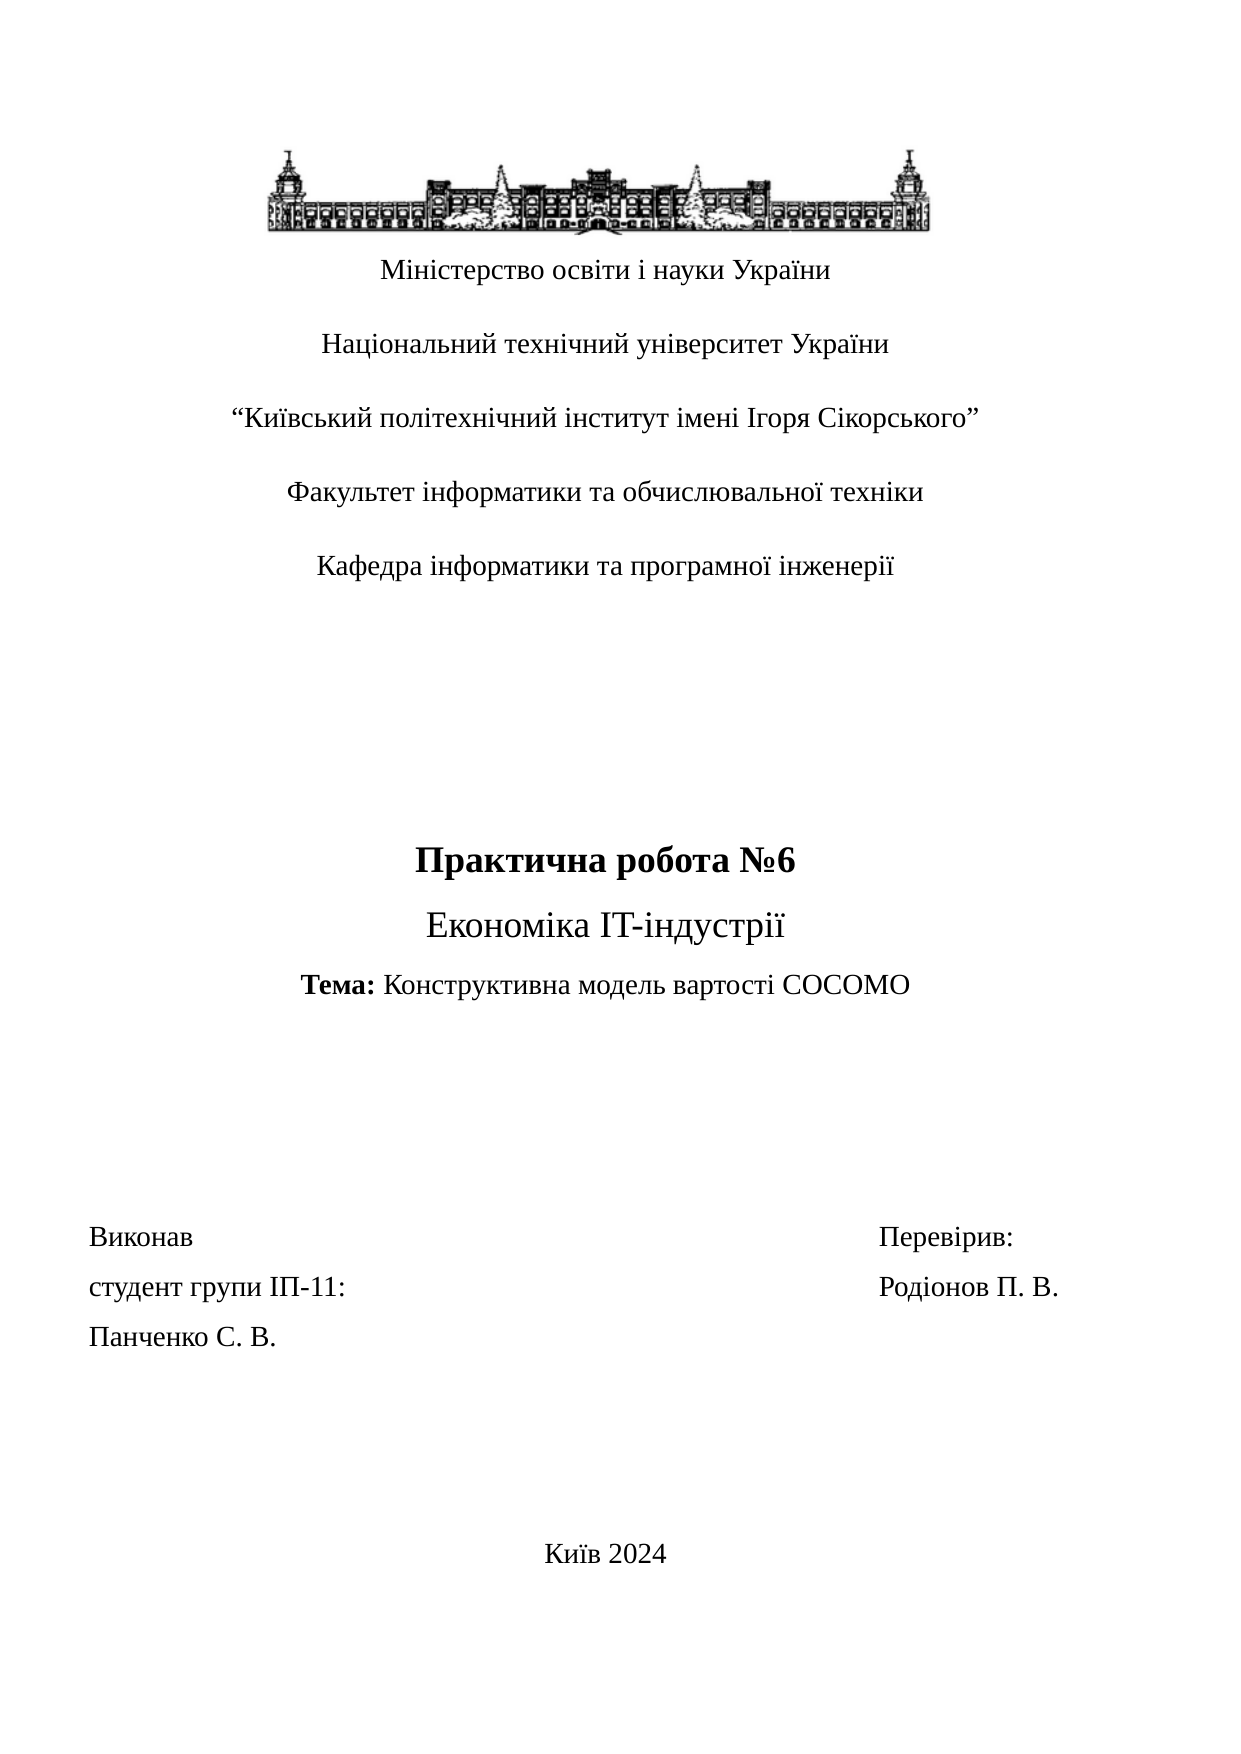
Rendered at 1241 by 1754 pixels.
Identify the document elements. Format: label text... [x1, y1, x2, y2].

text Кафедра інформатики та програмної інженерії [88, 548, 1122, 582]
text “Київський політехнічний інститут імені Ігоря Сікорського” [88, 400, 1122, 434]
text Виконав Перевірив: [88, 1219, 1122, 1252]
text студент групи ІП-11: Родіонов П. В. [88, 1269, 1122, 1303]
text Міністерство освіти і науки України [88, 252, 1122, 286]
text Київ 2024 [88, 1536, 1122, 1569]
text Тема: Конструктивна модель вартості COCOMO [88, 967, 1122, 1001]
text Національний технічний університет України [88, 326, 1122, 360]
text Панченко С. В. [88, 1319, 1122, 1353]
text Практична робота №6 [88, 838, 1122, 881]
text Факультет інформатики та обчислювальної техніки [88, 474, 1122, 508]
picture [230, 138, 981, 239]
text Економіка IT-індустрії [88, 903, 1122, 946]
